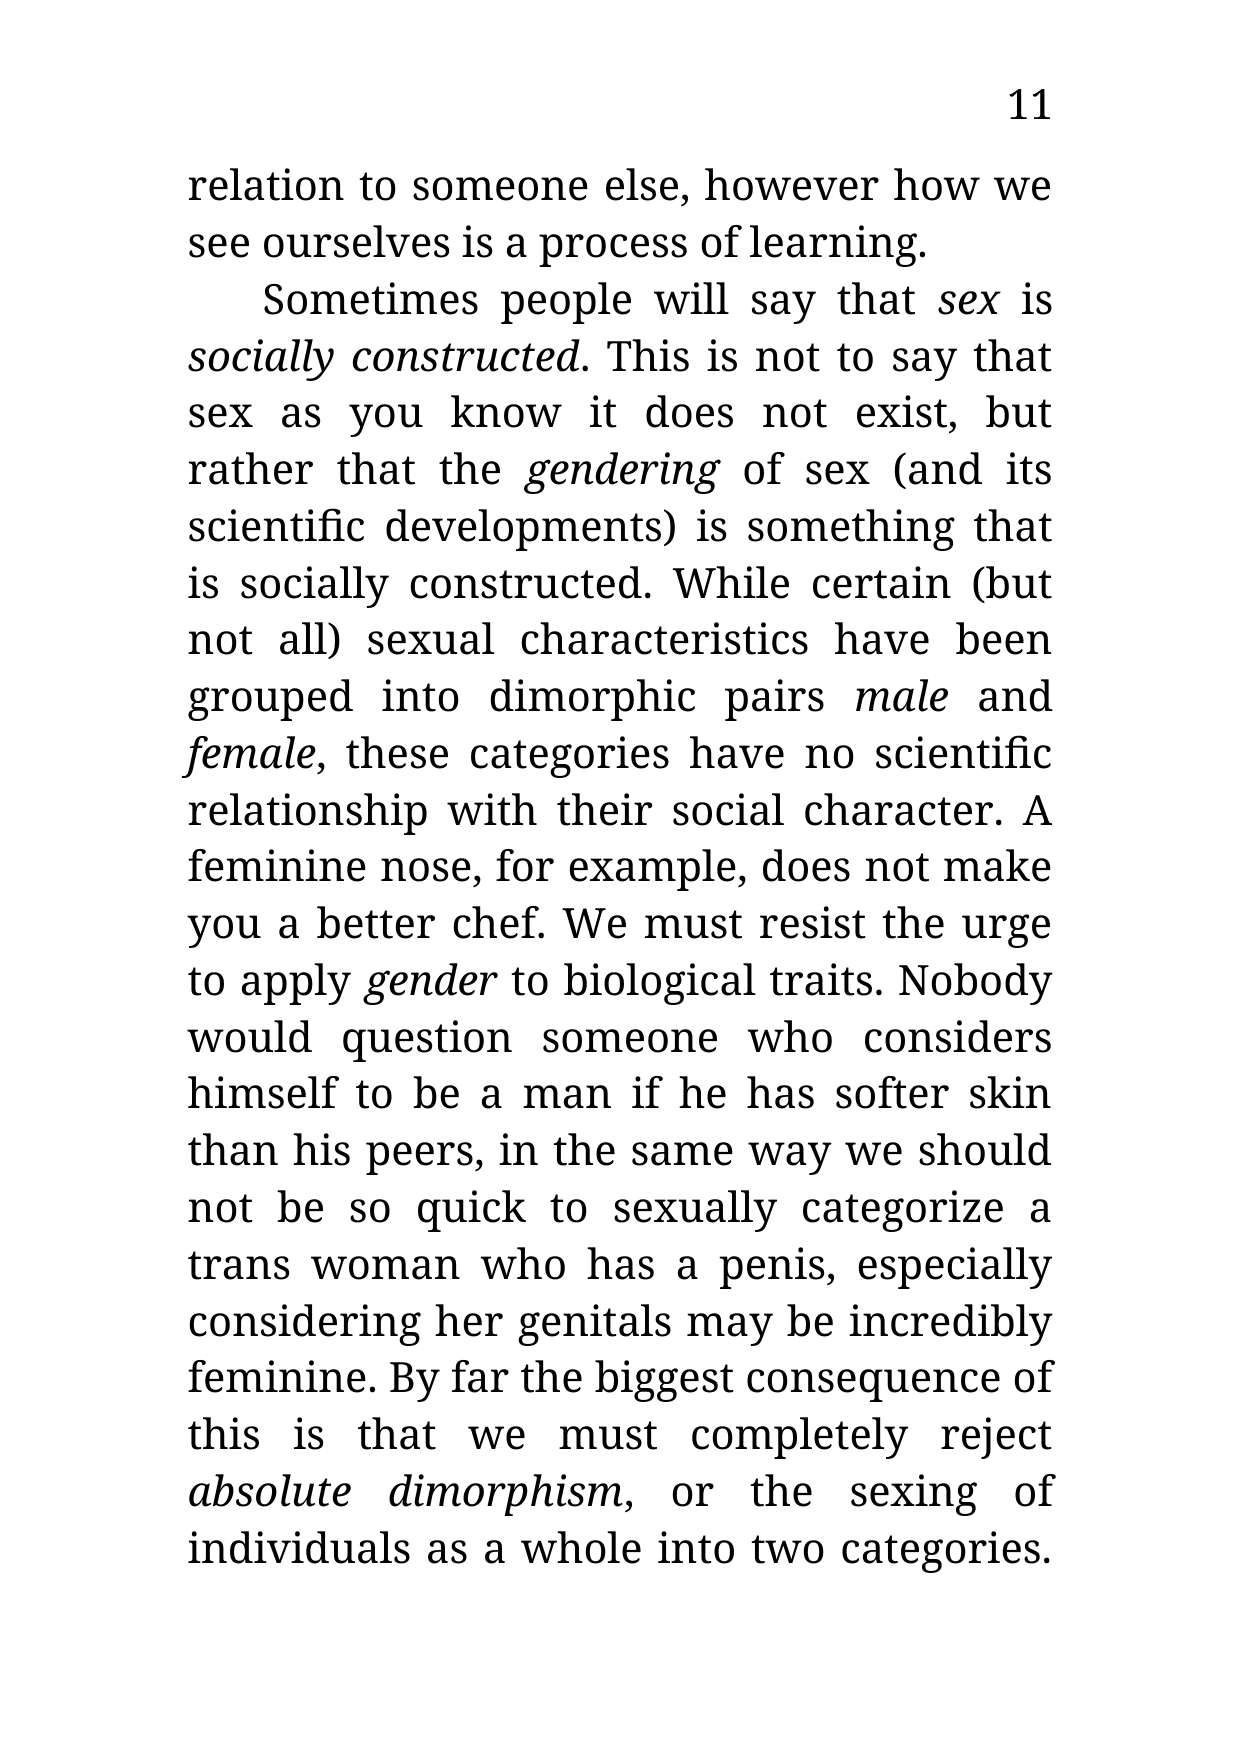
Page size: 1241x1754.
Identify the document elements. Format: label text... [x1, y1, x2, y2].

text relation to someone else, however how we see ourselves is a process of learning. [187, 156, 1053, 269]
text Sometimes people will say that sex is socially constructed. This is not to say that sex as you know it does not exist, but rather that the gendering of sex (and its scientific developments) is something that is socially constructed. While certain (but not all) sexual characteristics have been grouped into dimorphic pairs male and female, these categories have no scientific relationship with their social character. A feminine nose, for example, does not make you a better chef. We must resist the urge to apply gender to biological traits. Nobody would question someone who considers himself to be a man if he has softer skin than his peers, in the same way we should not be so quick to sexually categorize a trans woman who has a penis, especially considering her genitals may be incredibly feminine. By far the biggest consequence of this is that we must completely reject absolute dimorphism, or the sexing of individuals as a whole into two categories. [187, 269, 1053, 1575]
